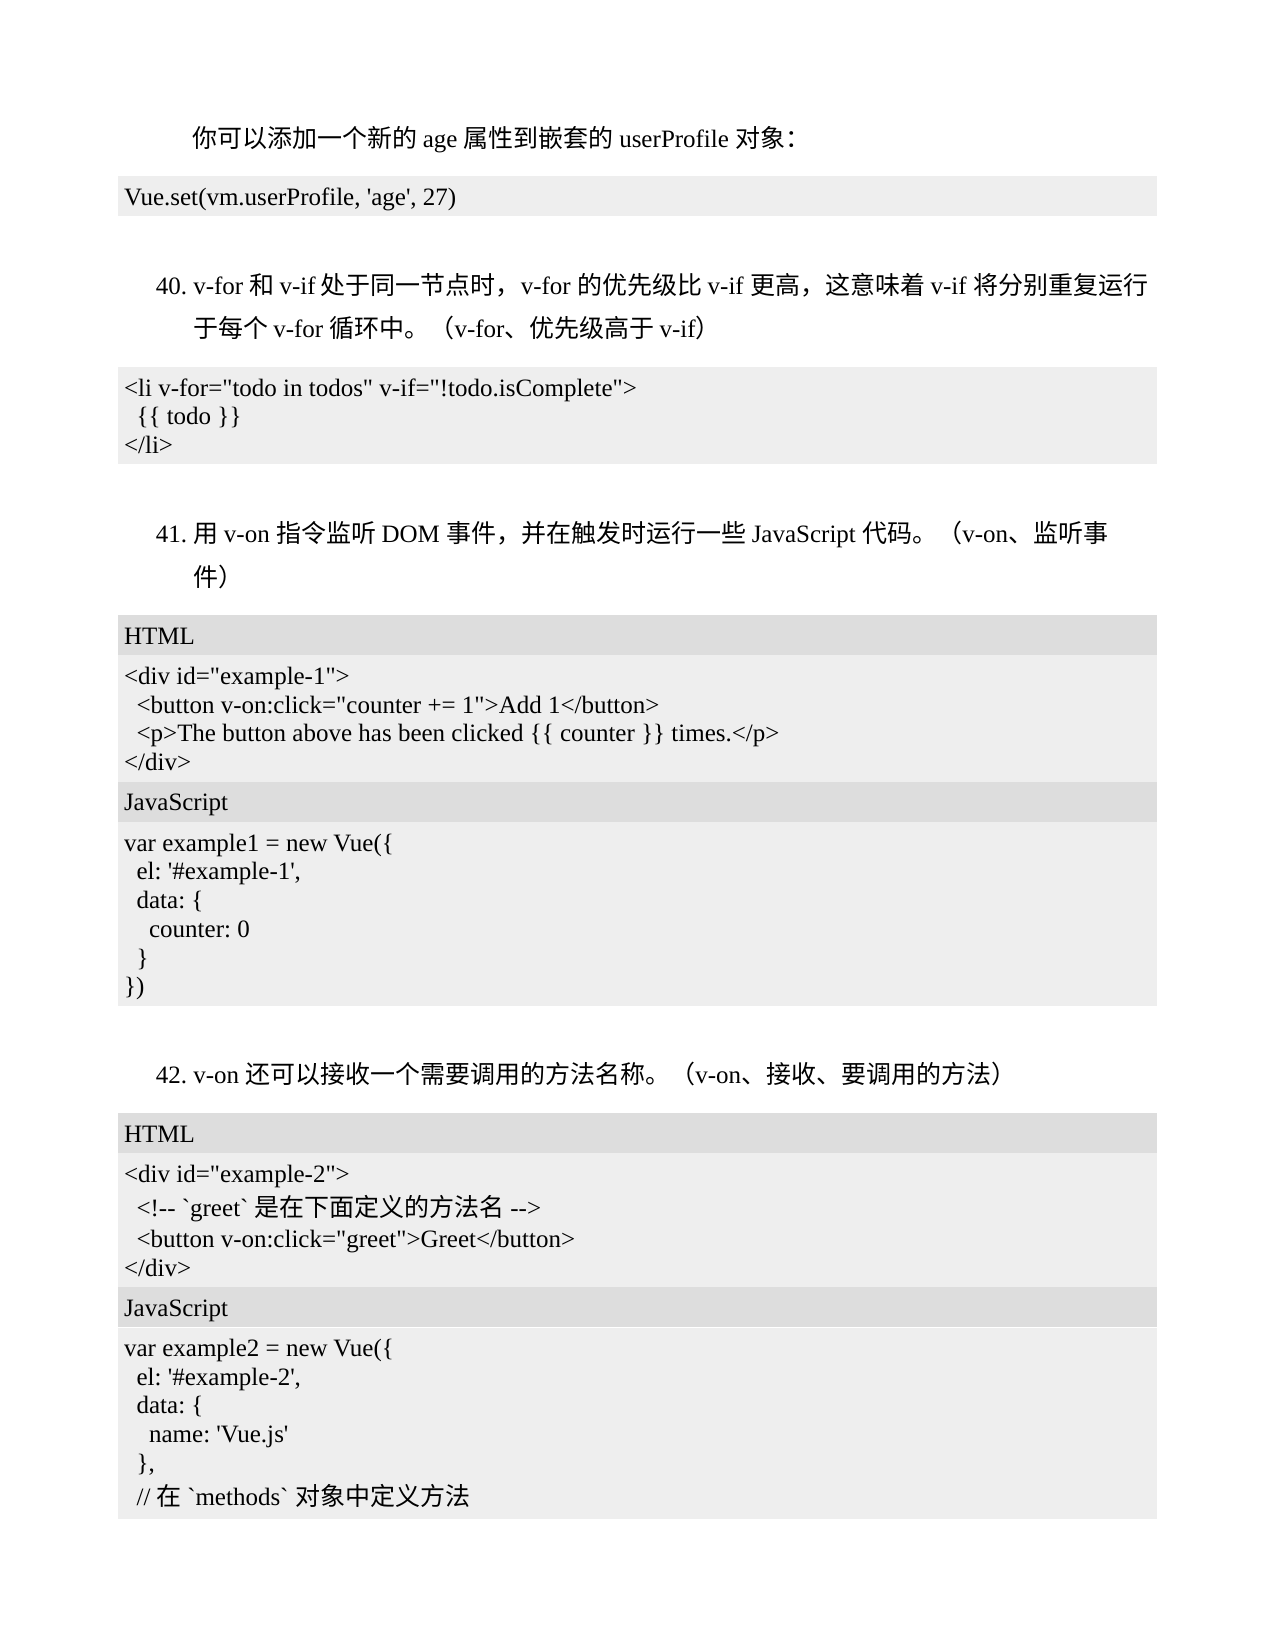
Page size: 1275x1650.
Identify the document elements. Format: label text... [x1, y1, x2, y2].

table_cell var example2 = new Vue({ el: '#example-2', data: { name: 'Vue.js' }, // 在 `methods` 对象中定义方法 [118, 1328, 1157, 1519]
table_header <li v-for="todo in todos" v-if="!todo.isComplete"> {{ todo }} </li> [118, 367, 1157, 464]
text 你可以添加一个新的 age 属性到嵌套的 userProfile 对象： [118, 118, 1157, 154]
table_header HTML [118, 615, 1157, 655]
table_header Vue.set(vm.userProfile, 'age', 27) [118, 176, 1157, 216]
table_header HTML [118, 1113, 1157, 1153]
list v-for 和v-if处于同一节点时，v-for 的优先级比 v-if 更高，这意味着 v-if 将分别重复运行于每个v-for 循环中。（v-for、优先级高于v-if） [156, 265, 1157, 345]
table_cell JavaScript [118, 1287, 1157, 1327]
list v-on 还可以接收一个需要调用的方法名称。（v-on、接收、要调用的方法） [156, 1055, 1157, 1091]
table_cell var example1 = new Vue({ el: '#example-1', data: { counter: 0 } }) [118, 822, 1157, 1006]
table_cell <div id="example-2"> <!-- `greet` 是在下面定义的方法名 --> <button v-on:click="greet">Greet</button> </div> [118, 1153, 1157, 1287]
table_cell JavaScript [118, 782, 1157, 822]
list 用 v-on 指令监听 DOM 事件，并在触发时运行一些 JavaScript 代码。（v-on、监听事件） [156, 514, 1157, 593]
table_cell <div id="example-1"> <button v-on:click="counter += 1">Add 1</button> <p>The button above has been clicked {{ counter }} times.</p> </div> [118, 655, 1157, 782]
